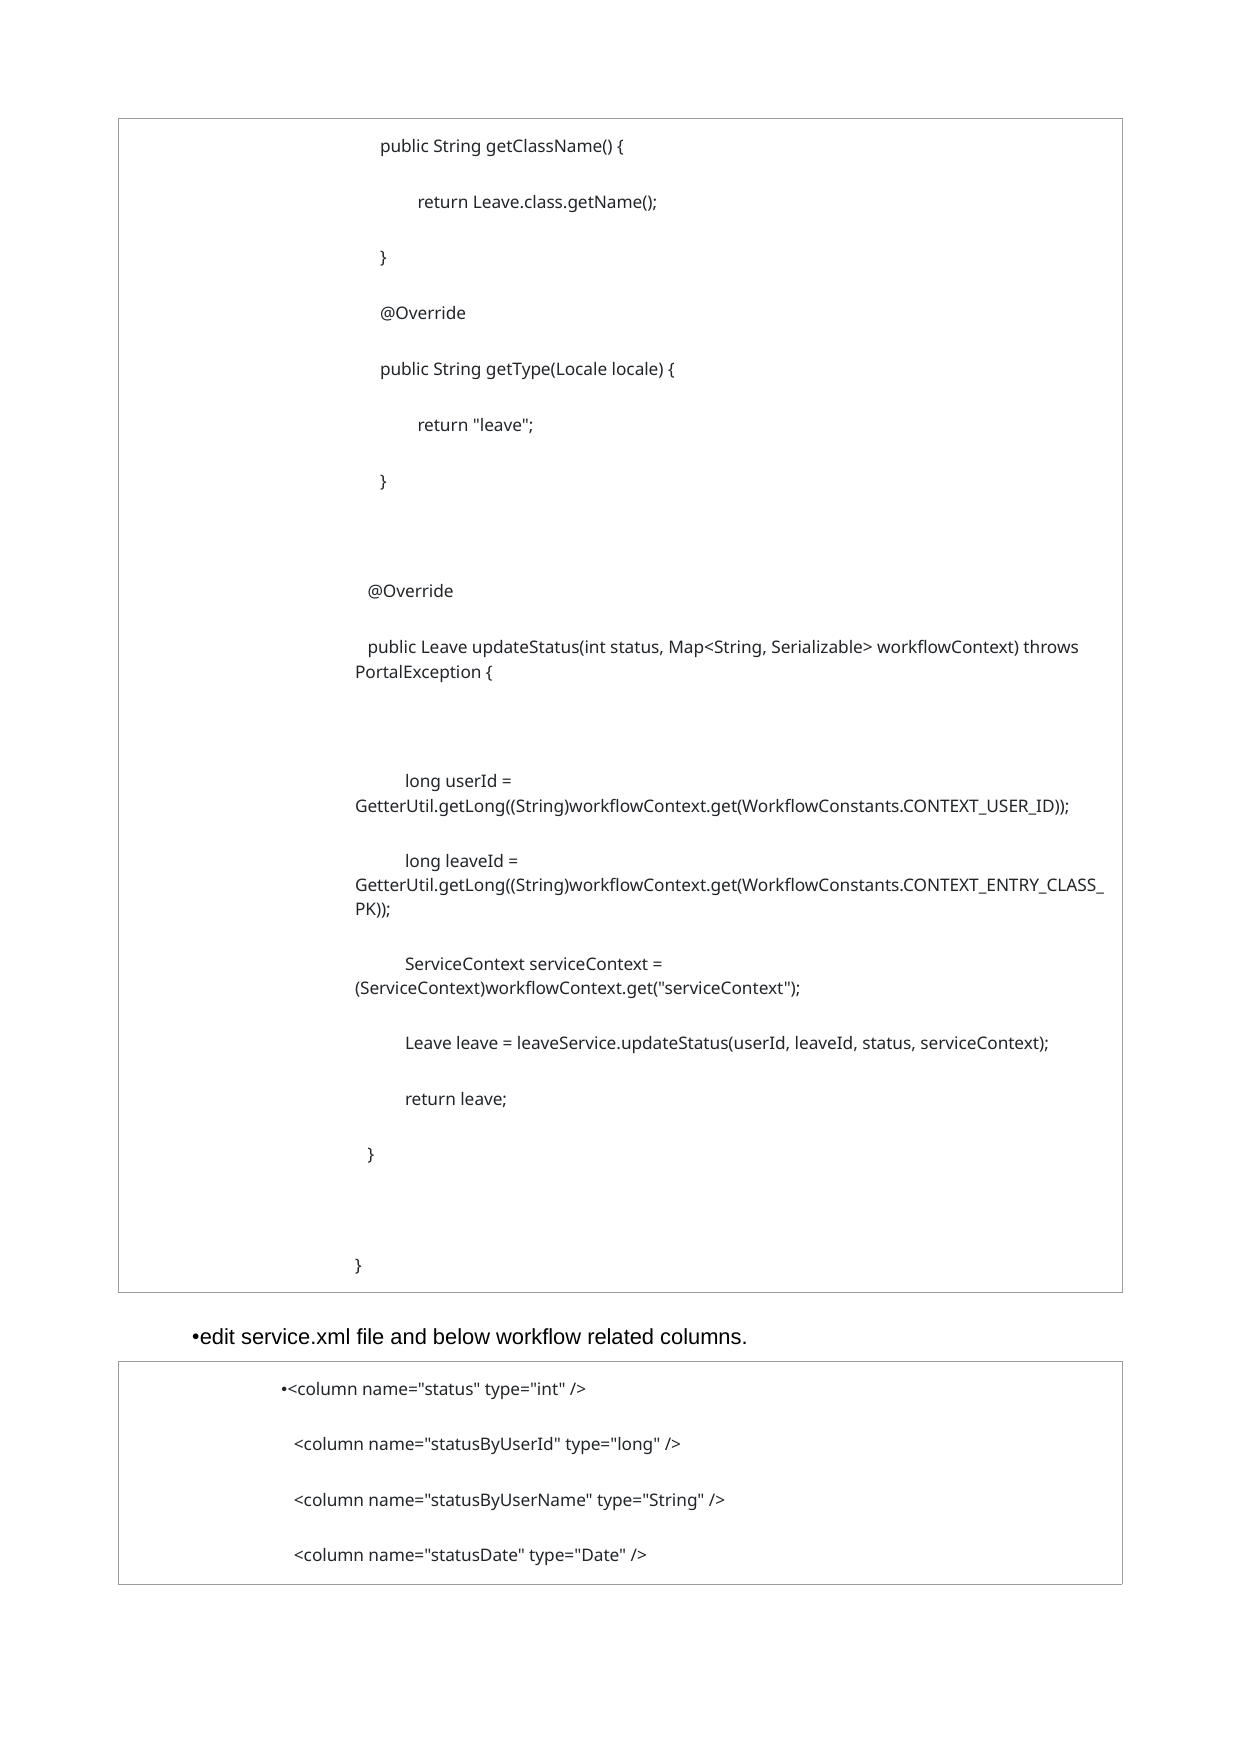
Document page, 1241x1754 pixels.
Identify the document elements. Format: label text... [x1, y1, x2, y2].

list return "leave"; [119, 397, 1122, 438]
list <column name="status" type="int" /> [119, 1362, 1122, 1401]
list } [119, 230, 1122, 270]
list @Override [119, 286, 1122, 326]
list return leave; [119, 1071, 1122, 1111]
list long userId = GetterUtil.getLong((String)workflowContext.get(WorkflowConstants.CONTEXT_USER_ID)); [119, 754, 1122, 818]
list public String getType(Locale locale) { [119, 341, 1122, 382]
list public Leave updateStatus(int status, Map<String, Serializable> workflowContext) throws PortalException { [119, 620, 1122, 683]
list <column name="statusDate" type="Date" /> [119, 1528, 1122, 1584]
list } [119, 1127, 1122, 1167]
list public String getClassName() { [119, 119, 1122, 158]
list @Override [119, 564, 1122, 604]
list <column name="statusByUserName" type="String" /> [119, 1472, 1122, 1512]
list } [119, 1237, 1122, 1292]
list <column name="statusByUserId" type="long" /> [119, 1416, 1122, 1456]
list long leaveId = GetterUtil.getLong((String)workflowContext.get(WorkflowConstants.CONTEXT_ENTRY_CLASS_PK)); [119, 833, 1122, 920]
list edit service.xml file and below workflow related columns. [118, 1324, 1122, 1349]
list ServiceContext serviceContext = (ServiceContext)workflowContext.get("serviceContext"); [119, 936, 1122, 999]
list return Leave.class.getName(); [119, 174, 1122, 214]
list } [119, 453, 1122, 493]
list Leave leave = leaveService.updateStatus(userId, leaveId, status, serviceContext); [119, 1015, 1122, 1055]
